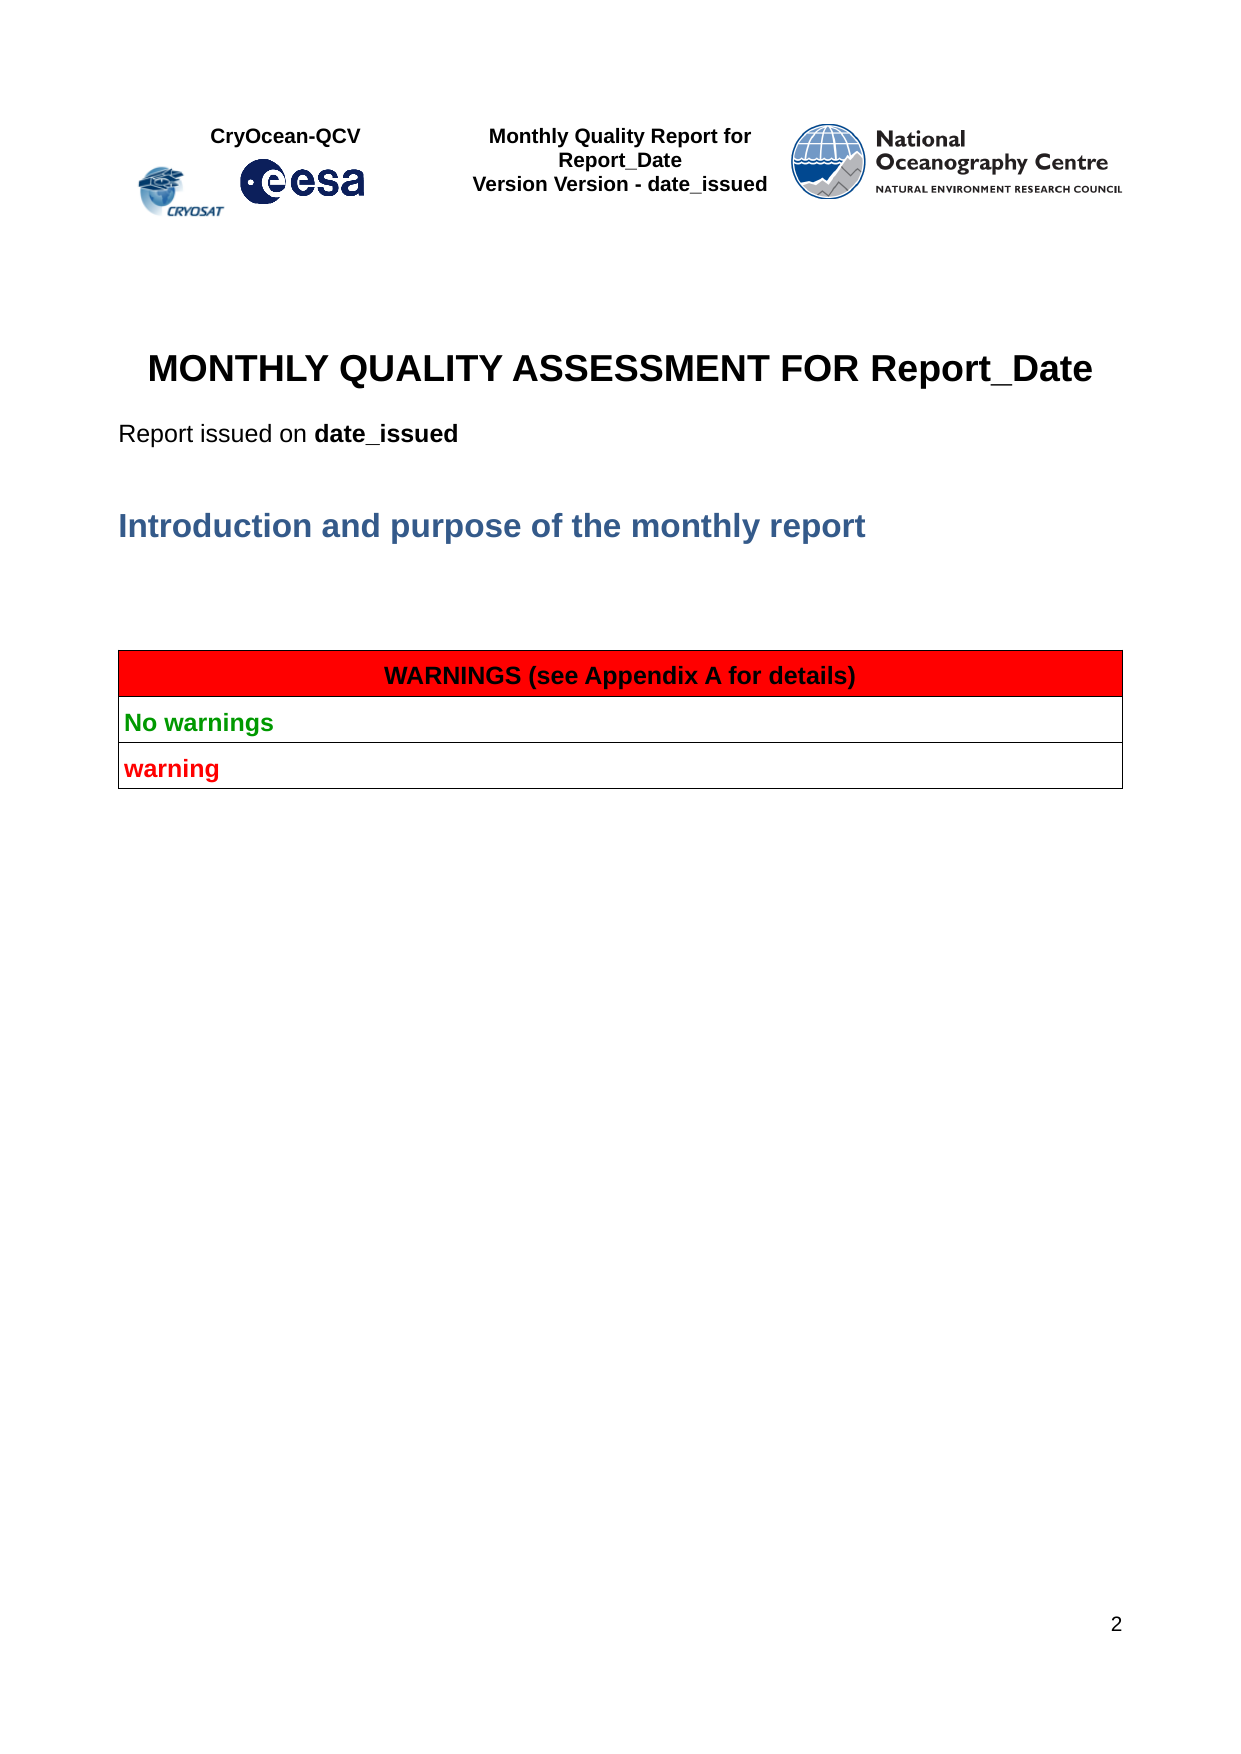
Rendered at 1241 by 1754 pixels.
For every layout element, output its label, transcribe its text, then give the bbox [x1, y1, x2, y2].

title Introduction and purpose of the monthly report [118, 502, 1122, 546]
title MONTHLY QUALITY ASSESSMENT FOR Report_Date [118, 346, 1122, 389]
table_cell warning [119, 743, 1122, 788]
table_header WARNINGS (see Appendix A for details) [119, 651, 1122, 696]
picture [118, 159, 364, 224]
table_cell No warnings [119, 697, 1122, 742]
title Report issued on date_issued [118, 419, 1122, 447]
